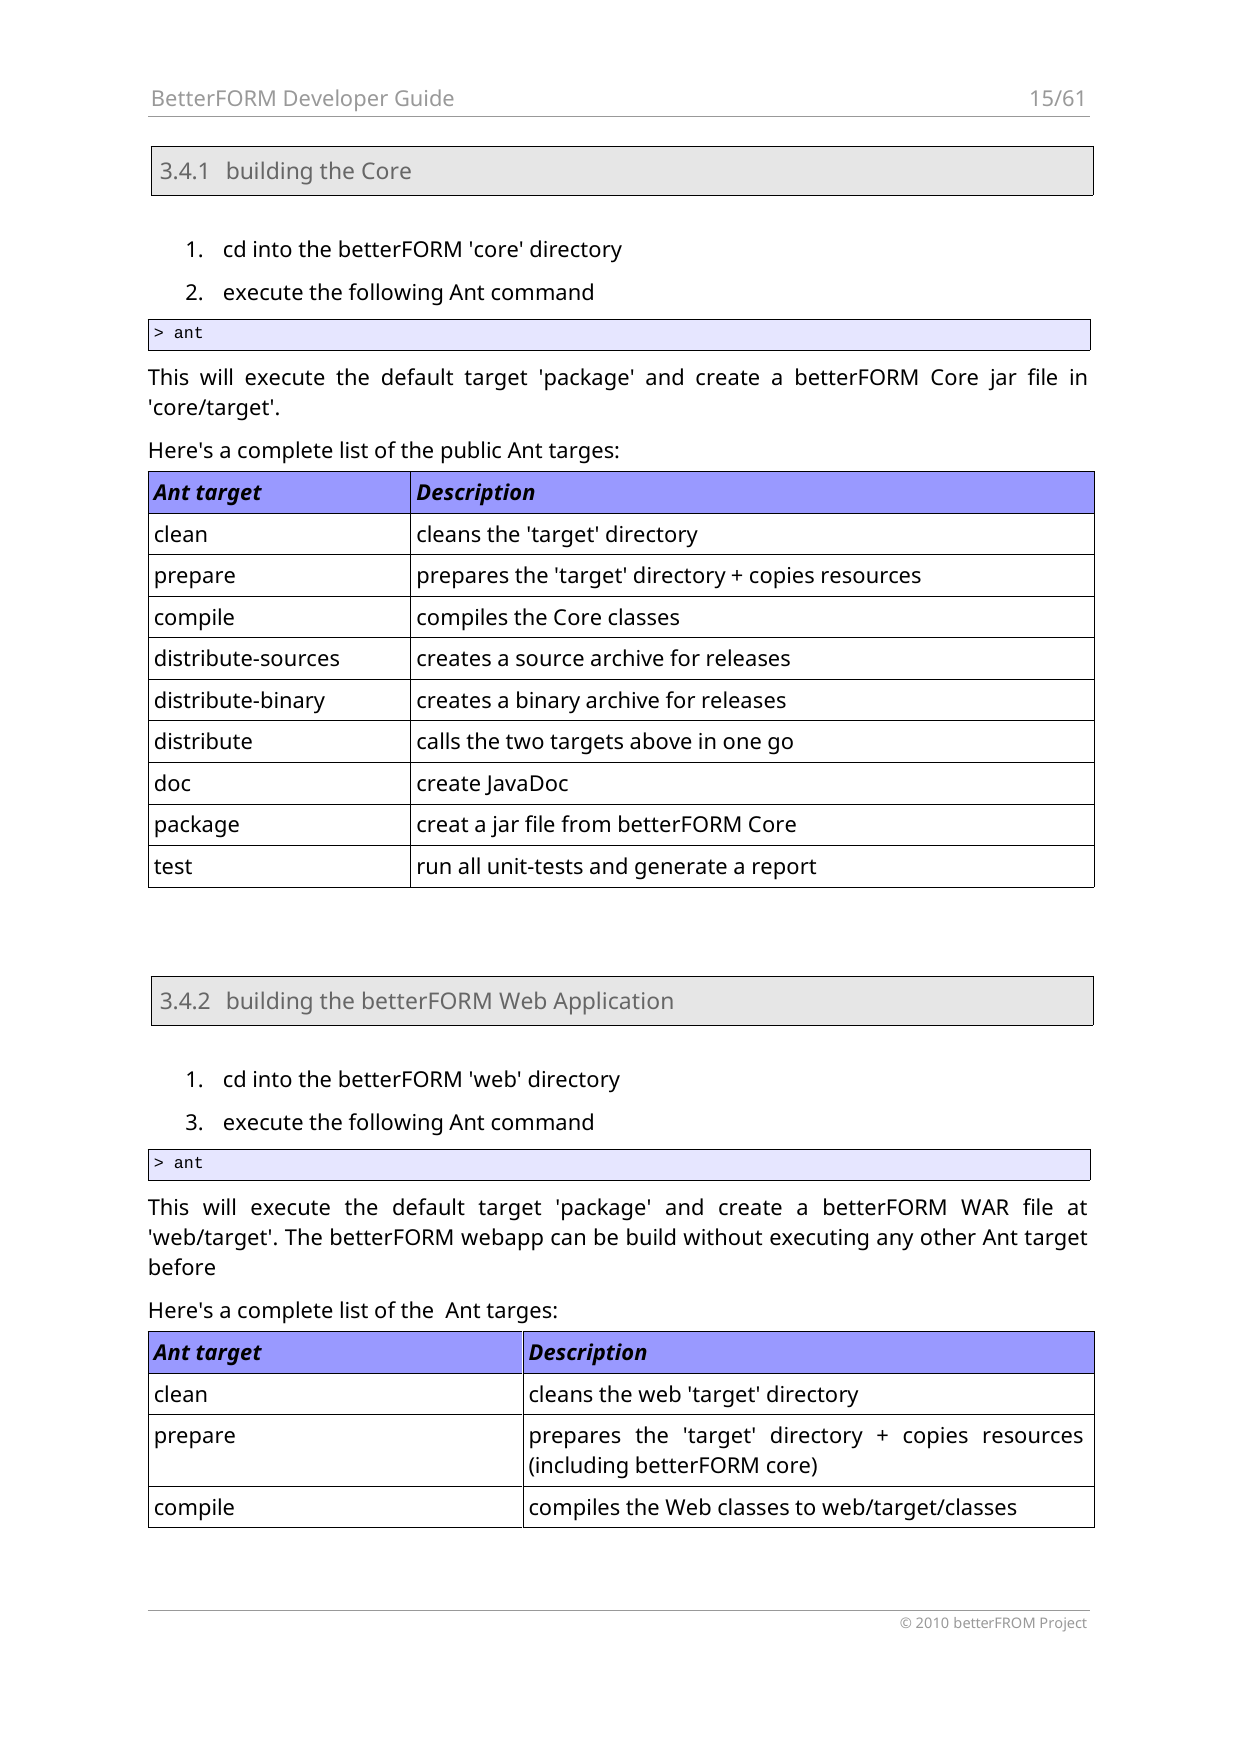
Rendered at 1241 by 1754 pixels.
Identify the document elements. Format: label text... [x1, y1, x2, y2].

list cd into the betterFORM 'core' directory [185, 234, 1090, 264]
table_cell cleans the 'target' directory [411, 514, 1094, 554]
table_cell creates a binary archive for releases [411, 680, 1094, 720]
table_cell calls the two targets above in one go [411, 721, 1094, 762]
table_header Ant target [149, 472, 410, 513]
text > ant [149, 320, 1090, 350]
table_cell creat a jar file from betterFORM Core [411, 805, 1094, 845]
table_cell prepares the 'target' directory + copies resources (including betterFORM core) [524, 1415, 1094, 1486]
table_cell prepare [149, 1415, 522, 1486]
table_cell prepares the 'target' directory + copies resources [411, 555, 1094, 596]
table_header Description [524, 1332, 1094, 1373]
table_cell compile [149, 597, 410, 637]
table_cell run all unit-tests and generate a report [411, 846, 1094, 887]
table_header Description [411, 472, 1094, 513]
table_cell clean [149, 514, 410, 554]
text Here's a complete list of the Ant targes: [148, 1295, 1090, 1325]
list cd into the betterFORM 'web' directory [185, 1064, 1093, 1094]
list execute the following Ant command [185, 1106, 1090, 1136]
list execute the following Ant command [185, 276, 1090, 306]
table_header Ant target [149, 1332, 522, 1373]
table_cell distribute-binary [149, 680, 410, 720]
table_cell cleans the web 'target' directory [524, 1374, 1094, 1414]
text This will execute the default target 'package' and create a betterFORM WAR file at 'web/target'. The betterFORM webapp can be build without executing any other Ant target before [148, 1192, 1090, 1282]
text Here's a complete list of the public Ant targes: [148, 435, 1090, 465]
table_cell distribute [149, 721, 410, 762]
subtitle building the betterFORM Web Application [152, 977, 1093, 1025]
table_cell clean [149, 1374, 522, 1414]
table_cell doc [149, 763, 410, 804]
table_cell test [149, 846, 410, 887]
table_cell distribute-sources [149, 638, 410, 679]
table_cell creates a source archive for releases [411, 638, 1094, 679]
table_cell prepare [149, 555, 410, 596]
subtitle building the Core [152, 147, 1093, 195]
table_cell compile [149, 1487, 522, 1527]
text > ant [149, 1150, 1090, 1180]
table_cell package [149, 805, 410, 845]
table_cell create JavaDoc [411, 763, 1094, 804]
text This will execute the default target 'package' and create a betterFORM Core jar file in 'core/target'. [148, 362, 1090, 422]
table_cell compiles the Web classes to web/target/classes [524, 1487, 1094, 1527]
table_cell compiles the Core classes [411, 597, 1094, 637]
